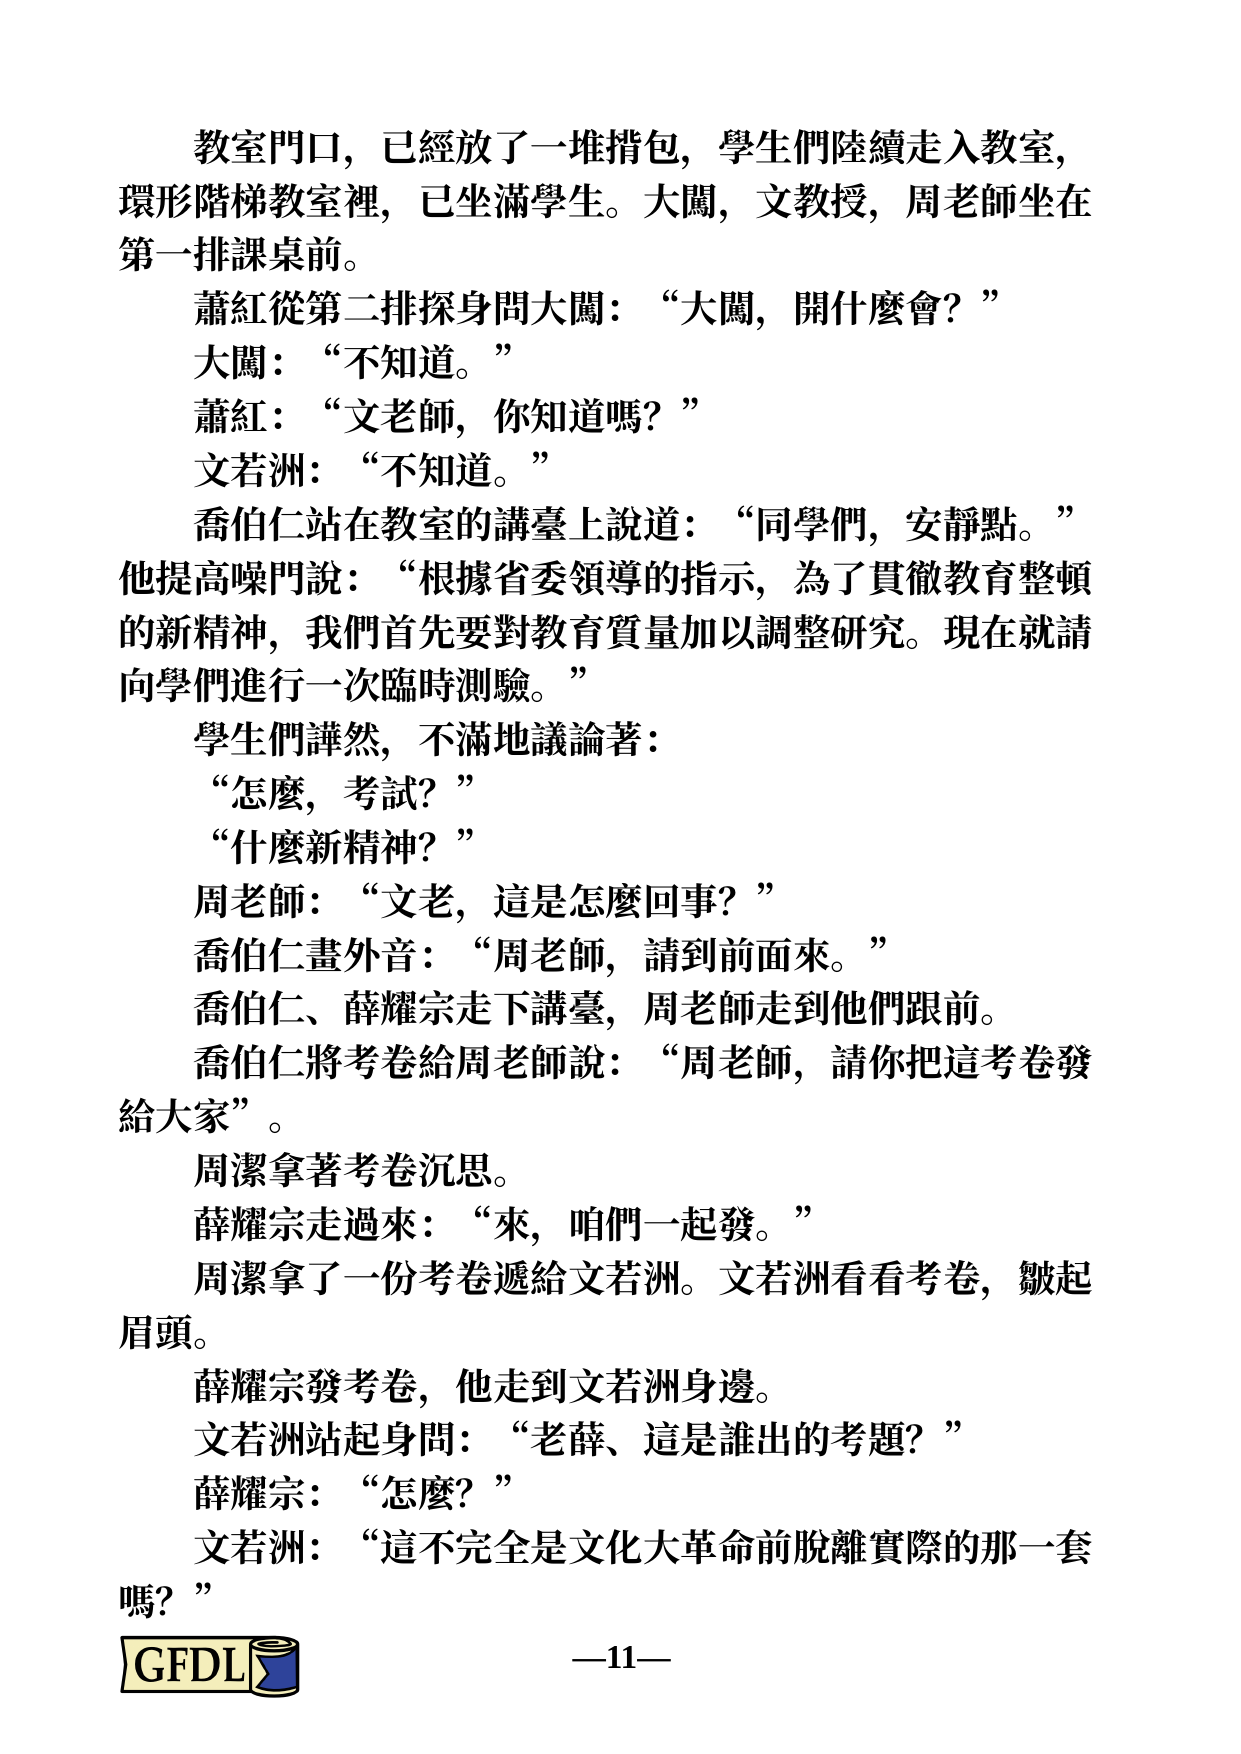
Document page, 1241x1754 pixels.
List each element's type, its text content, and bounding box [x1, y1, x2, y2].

text 周潔拿著考卷沉思。 [118, 1141, 1122, 1195]
text 教室門口，已經放了一堆揹包，學生們陸續走入教室，環形階梯教室裡，已坐滿學生。大闖，文教授，周老師坐在第一排課桌前。 [118, 118, 1122, 280]
text 喬伯仁、薛耀宗走下講臺，周老師走到他們跟前。 [118, 980, 1122, 1034]
text 薛耀宗發考卷，他走到文若洲身邊。 [118, 1357, 1122, 1411]
text 學生們譁然，不滿地議論著： [118, 711, 1122, 764]
text 周潔拿了一份考卷遞給文若洲。文若洲看看考卷，皺起眉頭。 [118, 1249, 1122, 1357]
text 文若洲：“不知道。” [118, 441, 1122, 495]
text 周老師：“文老，這是怎麼回事？” [118, 872, 1122, 926]
text 蕭紅從第二排探身問大闖：“大闖，開什麼會？” [118, 280, 1122, 333]
text 喬伯仁站在教室的講臺上說道：“同學們，安靜點。”他提高噪門說：“根據省委領導的指示，為了貫徹教育整頓的新精神，我們首先要對教育質量加以調整研究。現在就請向學們進行一次臨時測驗。” [118, 495, 1122, 711]
text 文若洲：“這不完全是文化大革命前脫離實際的那一套嗎？” [118, 1518, 1122, 1626]
text 喬伯仁將考卷給周老師說：“周老師，請你把這考卷發給大家”。 [118, 1034, 1122, 1141]
text “怎麼，考試？” [118, 764, 1122, 818]
text “什麼新精神？” [118, 818, 1122, 872]
text 喬伯仁畫外音：“周老師，請到前面來。” [118, 926, 1122, 980]
text 薛耀宗走過來：“來，咱們一起發。” [118, 1195, 1122, 1249]
text 大闖：“不知道。” [118, 333, 1122, 387]
text 文若洲站起身問：“老薛、這是誰出的考題？” [118, 1411, 1122, 1464]
text 蕭紅：“文老師，你知道嗎？” [118, 387, 1122, 441]
text 薛耀宗：“怎麼？” [118, 1464, 1122, 1518]
picture [119, 1635, 300, 1698]
